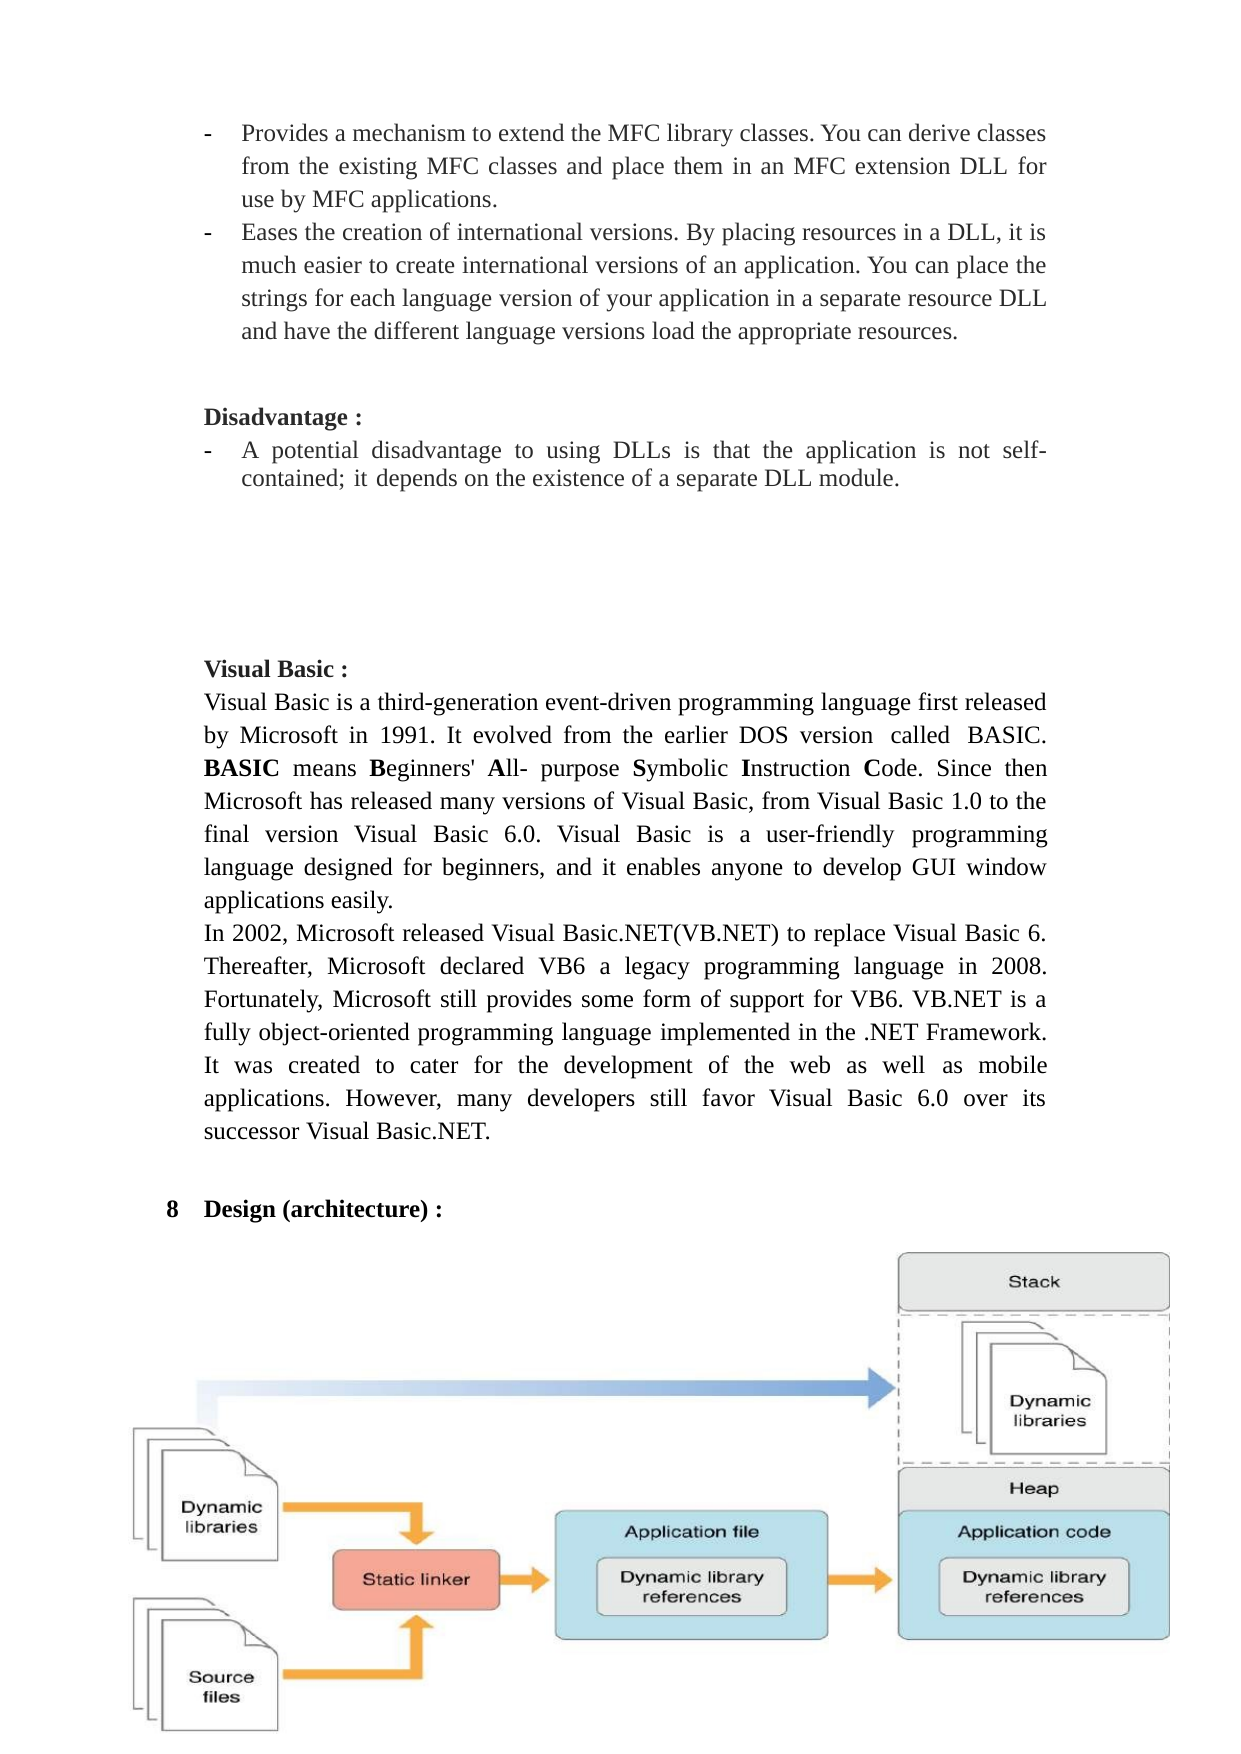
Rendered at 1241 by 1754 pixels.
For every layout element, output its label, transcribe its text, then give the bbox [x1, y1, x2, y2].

list A potential disadvantage to using DLLs is that the application is not self-contained; it depends on the existence of a separate DLL module. [203, 435, 1047, 492]
list Provides a mechanism to extend the MFC library classes. You can derive classes from the existing MFC classes and place them in an MFC extension DLL for use by MFC applications. [203, 118, 1046, 213]
subtitle Disadvantage : [203, 402, 1122, 431]
picture [128, 1252, 1170, 1734]
subtitle Design (architecture) : [166, 1194, 1122, 1223]
text Visual Basic is a third-generation event-driven programming language first released by Microsoft in 1991. It evolved from the earlier DOS version called BASIC. BASIC means Beginners' All- purpose Symbolic Instruction Code. Since then Microsoft has released many versions of Visual Basic, from Visual Basic 1.0 to the final version Visual Basic 6.0. Visual Basic is a user-friendly programming language designed for beginners, and it enables anyone to develop GUI window applications easily. [203, 687, 1048, 914]
text In 2002, Microsoft released Visual Basic.NET(VB.NET) to replace Visual Basic 6. Thereafter, Microsoft declared VB6 a legacy programming language in 2008. Fortunately, Microsoft still provides some form of support for VB6. VB.NET is a fully object-oriented programming language implemented in the .NET Framework. It was created to cater for the development of the web as well as mobile applications. However, many developers still favor Visual Basic 6.0 over its successor Visual Basic.NET. [203, 918, 1047, 1145]
subtitle Visual Basic : [203, 654, 1122, 683]
list Eases the creation of international versions. By placing resources in a DLL, it is much easier to create international versions of an application. You can place the strings for each language version of your application in a separate resource DLL and have the different language versions load the appropriate resources. [203, 217, 1047, 345]
